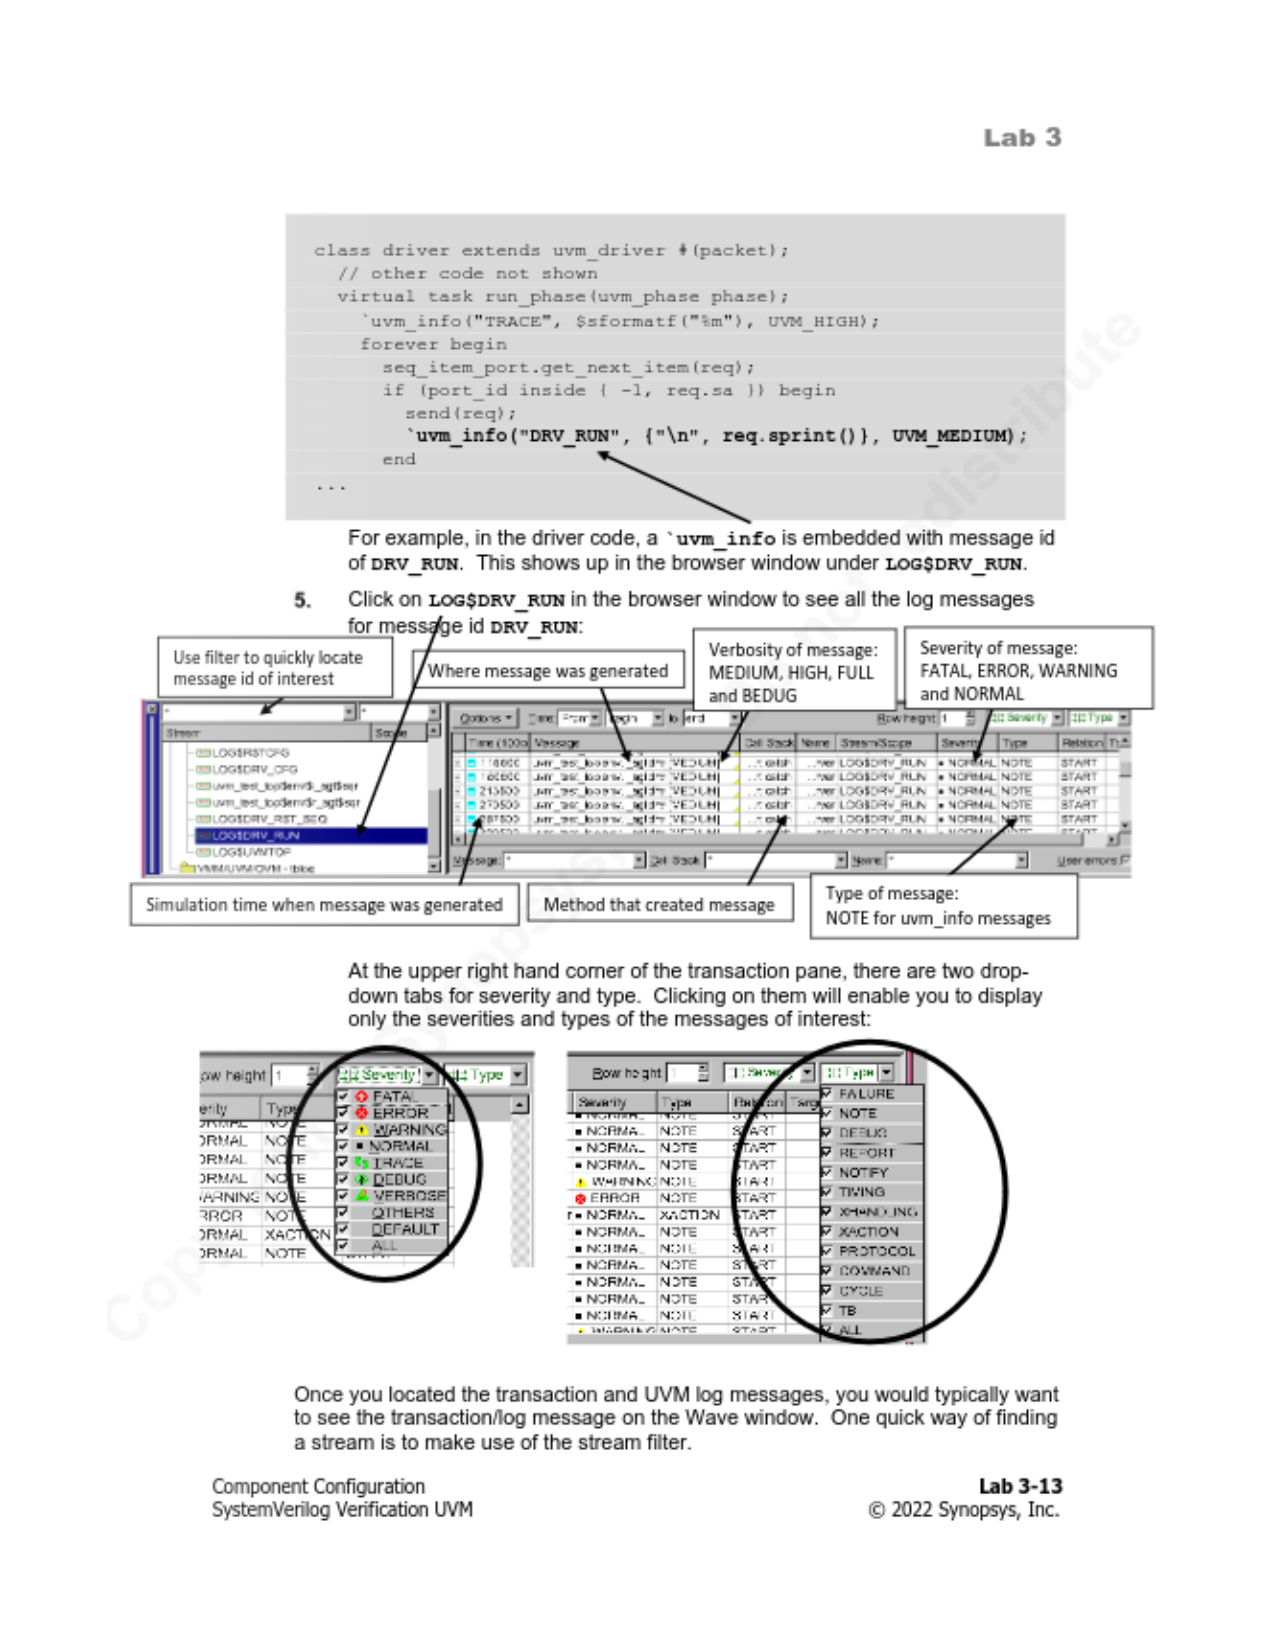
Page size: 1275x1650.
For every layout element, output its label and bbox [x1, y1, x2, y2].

picture [106, 118, 1169, 1542]
